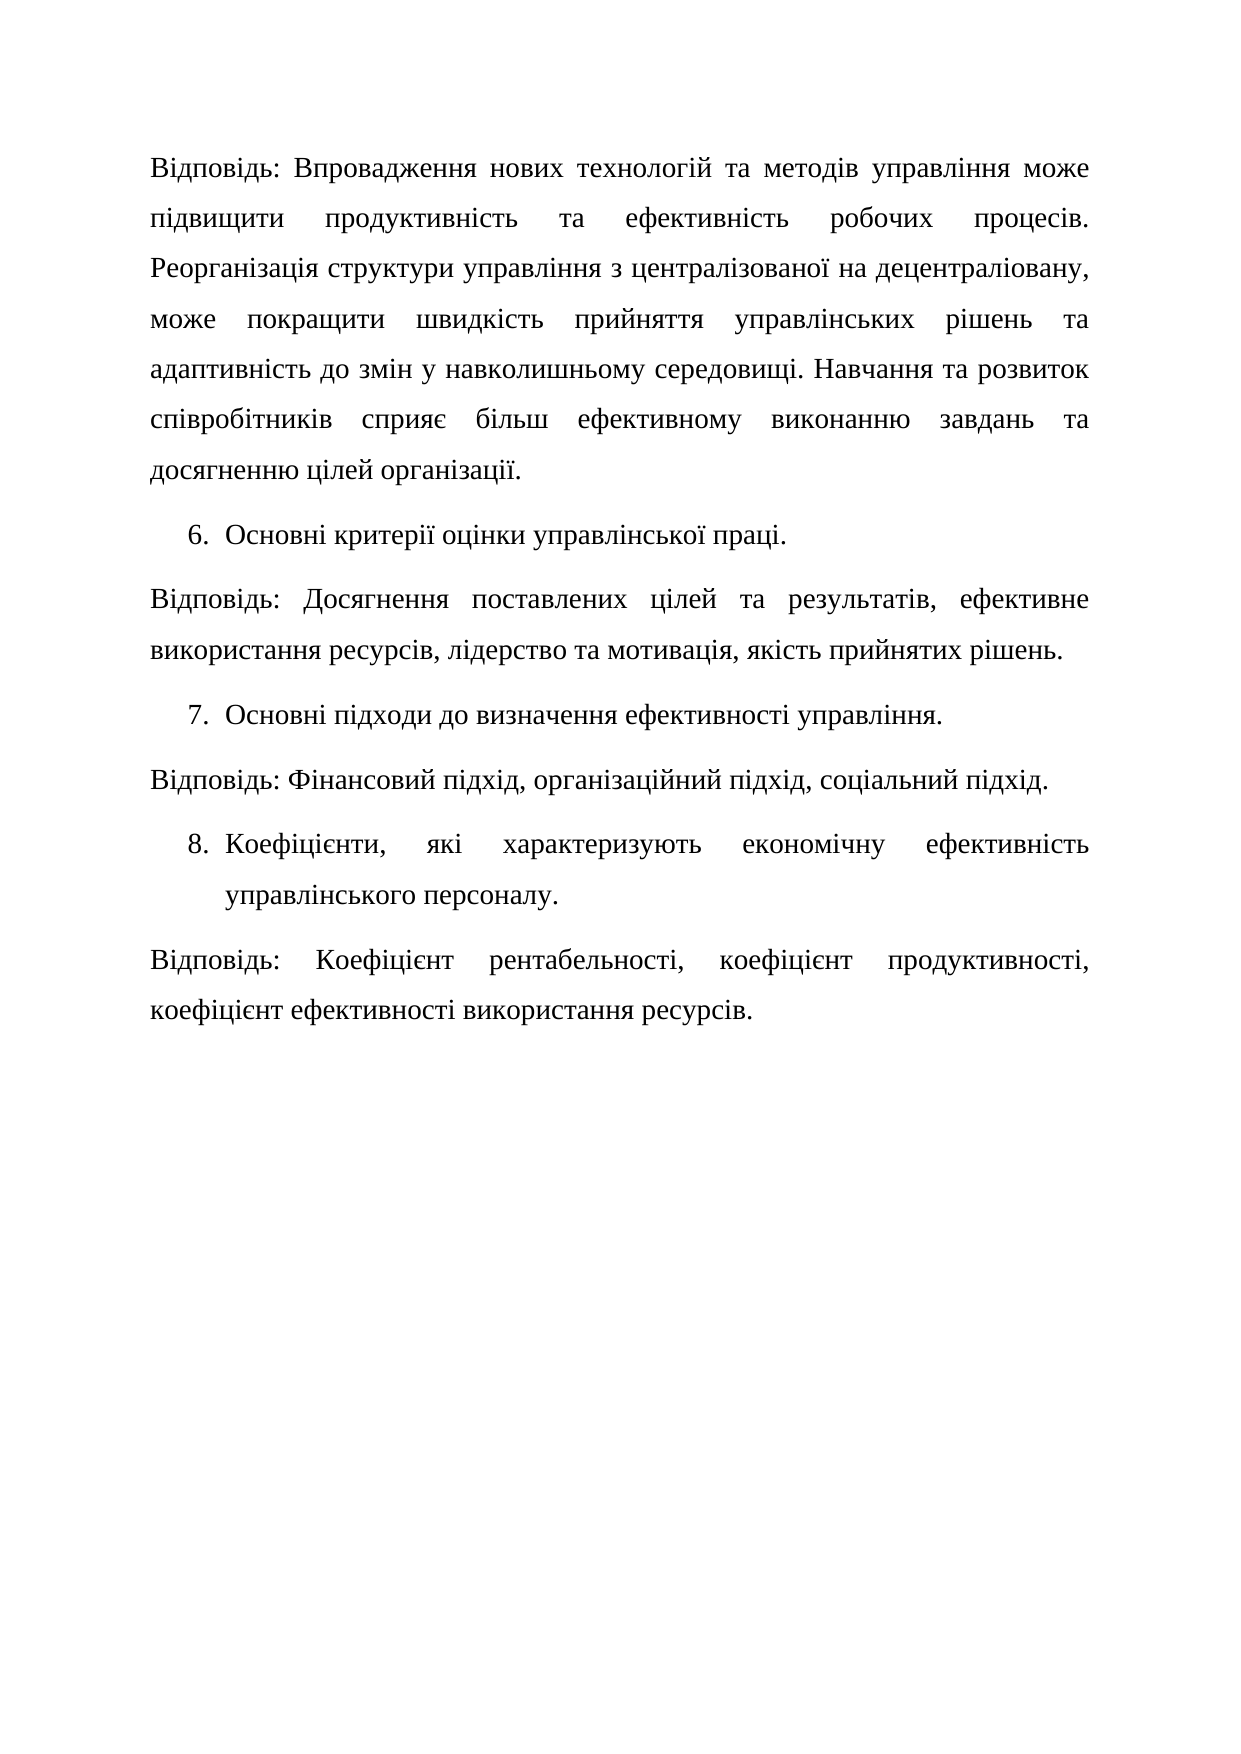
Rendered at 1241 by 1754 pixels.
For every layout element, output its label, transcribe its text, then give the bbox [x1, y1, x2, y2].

text Відповідь: Фінансовий підхід, організаційний підхід, соціальний підхід. [150, 762, 1090, 795]
list Основні критерії оцінки управлінської праці. [187, 517, 1090, 550]
list Основні підходи до визначення ефективності управління. [187, 697, 1090, 730]
text Відповідь: Впровадження нових технологій та методів управління може підвищити продуктивність та ефективність робочих процесів. Реорганізація структури управління з централізованої на децентраліовану, може покращити швидкість прийняття управлінських рішень та адаптивність до змін у навколишньому середовищі. Навчання та розвиток співробітників сприяє більш ефективному виконанню завдань та досягненню цілей організації. [150, 150, 1090, 485]
text Відповідь: Досягнення поставлених цілей та результатів, ефективне використання ресурсів, лідерство та мотивація, якість прийнятих рішень. [150, 582, 1090, 666]
list Коефіцієнти, які характеризують економічну ефективність управлінського персоналу. [187, 827, 1090, 911]
text Відповідь: Коефіцієнт рентабельності, коефіцієнт продуктивності, коефіцієнт ефективності використання ресурсів. [150, 942, 1090, 1026]
